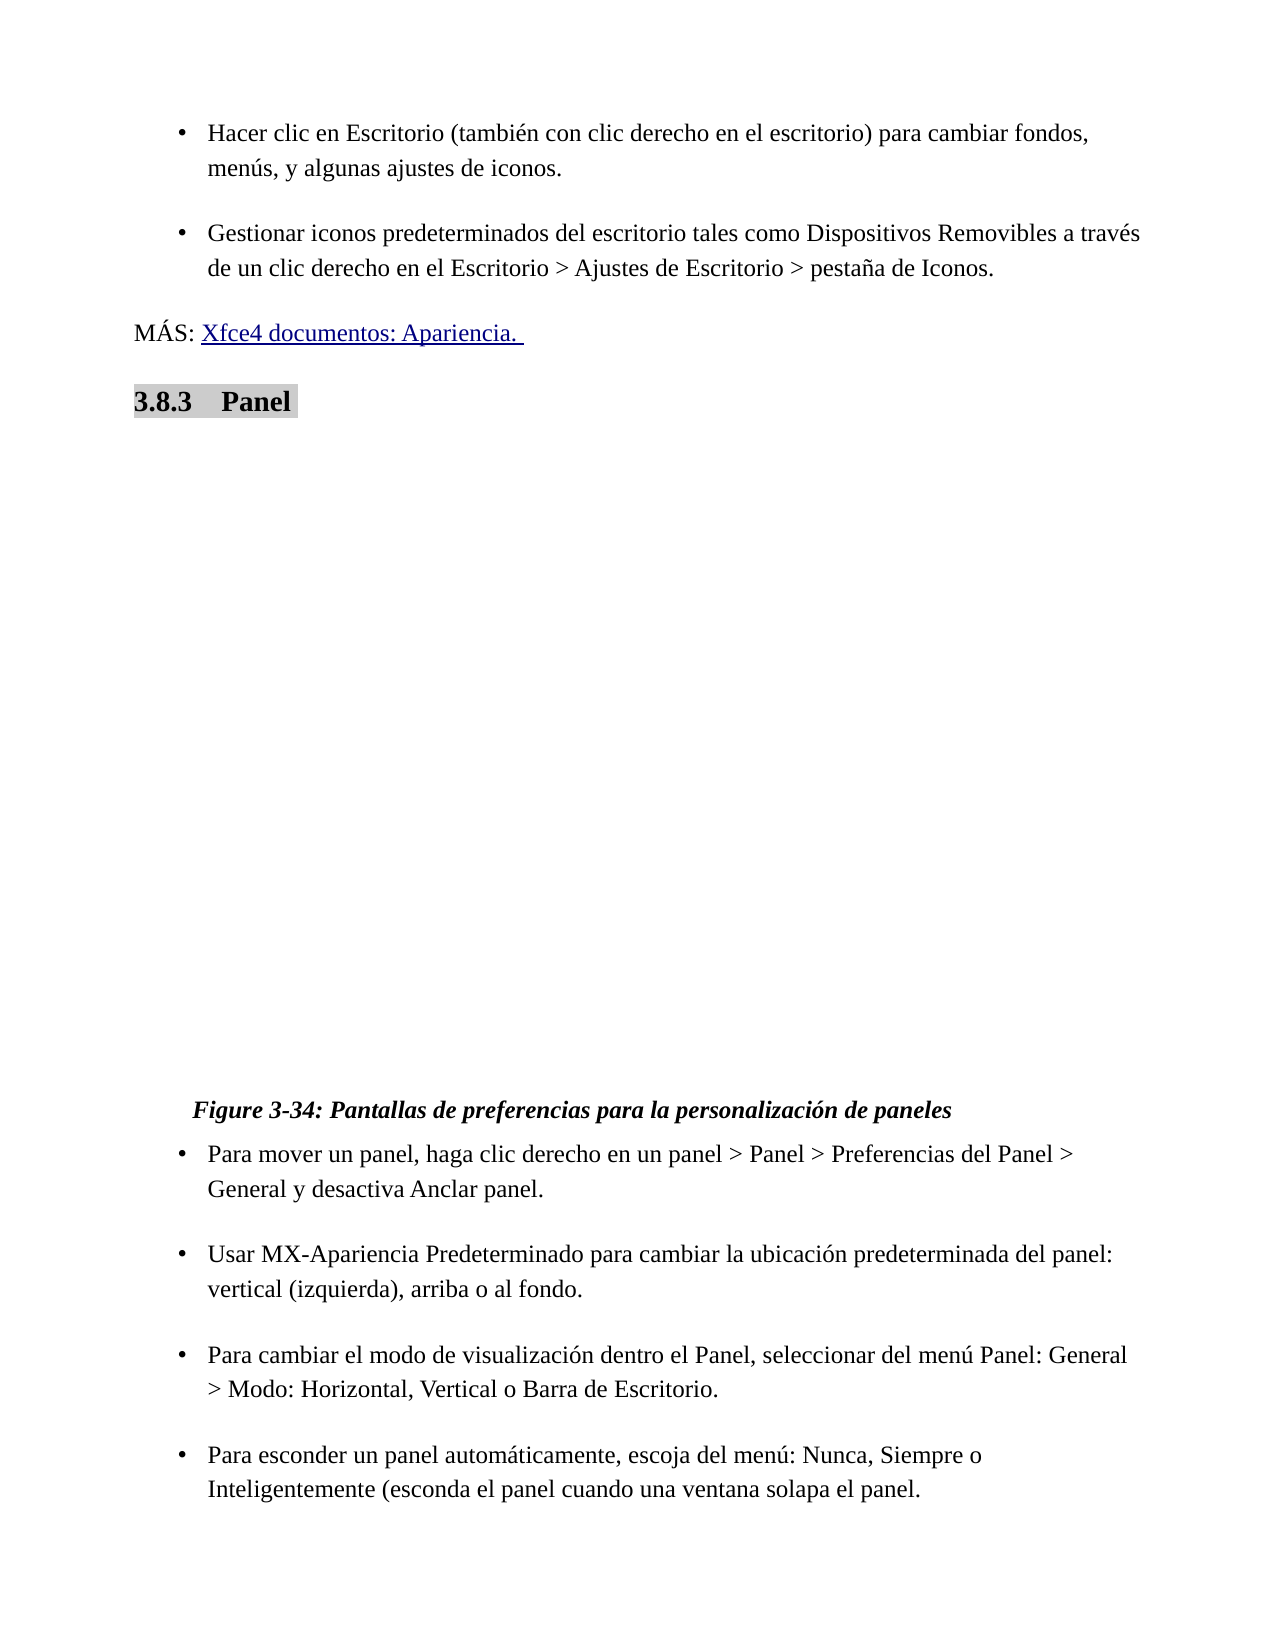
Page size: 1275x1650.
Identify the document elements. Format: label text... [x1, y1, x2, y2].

text Figure 3-34: Pantallas de preferencias para la personalización de paneles [118, 1095, 1157, 1124]
list Usar MX-Apariencia Predeterminado para cambiar la ubicación predeterminada del panel: vertical (izquierda), arriba o al fondo. [178, 1239, 1141, 1303]
list Para mover un panel, haga clic derecho en un panel > Panel > Preferencias del Panel > General y desactiva Anclar panel. [178, 1139, 1141, 1203]
list Gestionar iconos predeterminados del escritorio tales como Dispositivos Removibles a través de un clic derecho en el Escritorio > Ajustes de Escritorio > pestaña de Iconos. [178, 218, 1141, 282]
list Hacer clic en Escritorio (también con clic derecho en el escritorio) para cambiar fondos, menús, y algunas ajustes de iconos. [178, 118, 1141, 181]
text MÁS: Xfce4 documentos: Apariencia. [134, 318, 1141, 347]
list Para esconder un panel automáticamente, escoja del menú: Nunca, Siempre o Inteligentemente (esconda el panel cuando una ventana solapa el panel. [178, 1440, 1141, 1503]
list Para cambiar el modo de visualización dentro el Panel, seleccionar del menú Panel: General > Modo: Horizontal, Vertical o Barra de Escritorio. [178, 1340, 1141, 1403]
subtitle 3.8.3 Panel [298, 384, 1141, 418]
